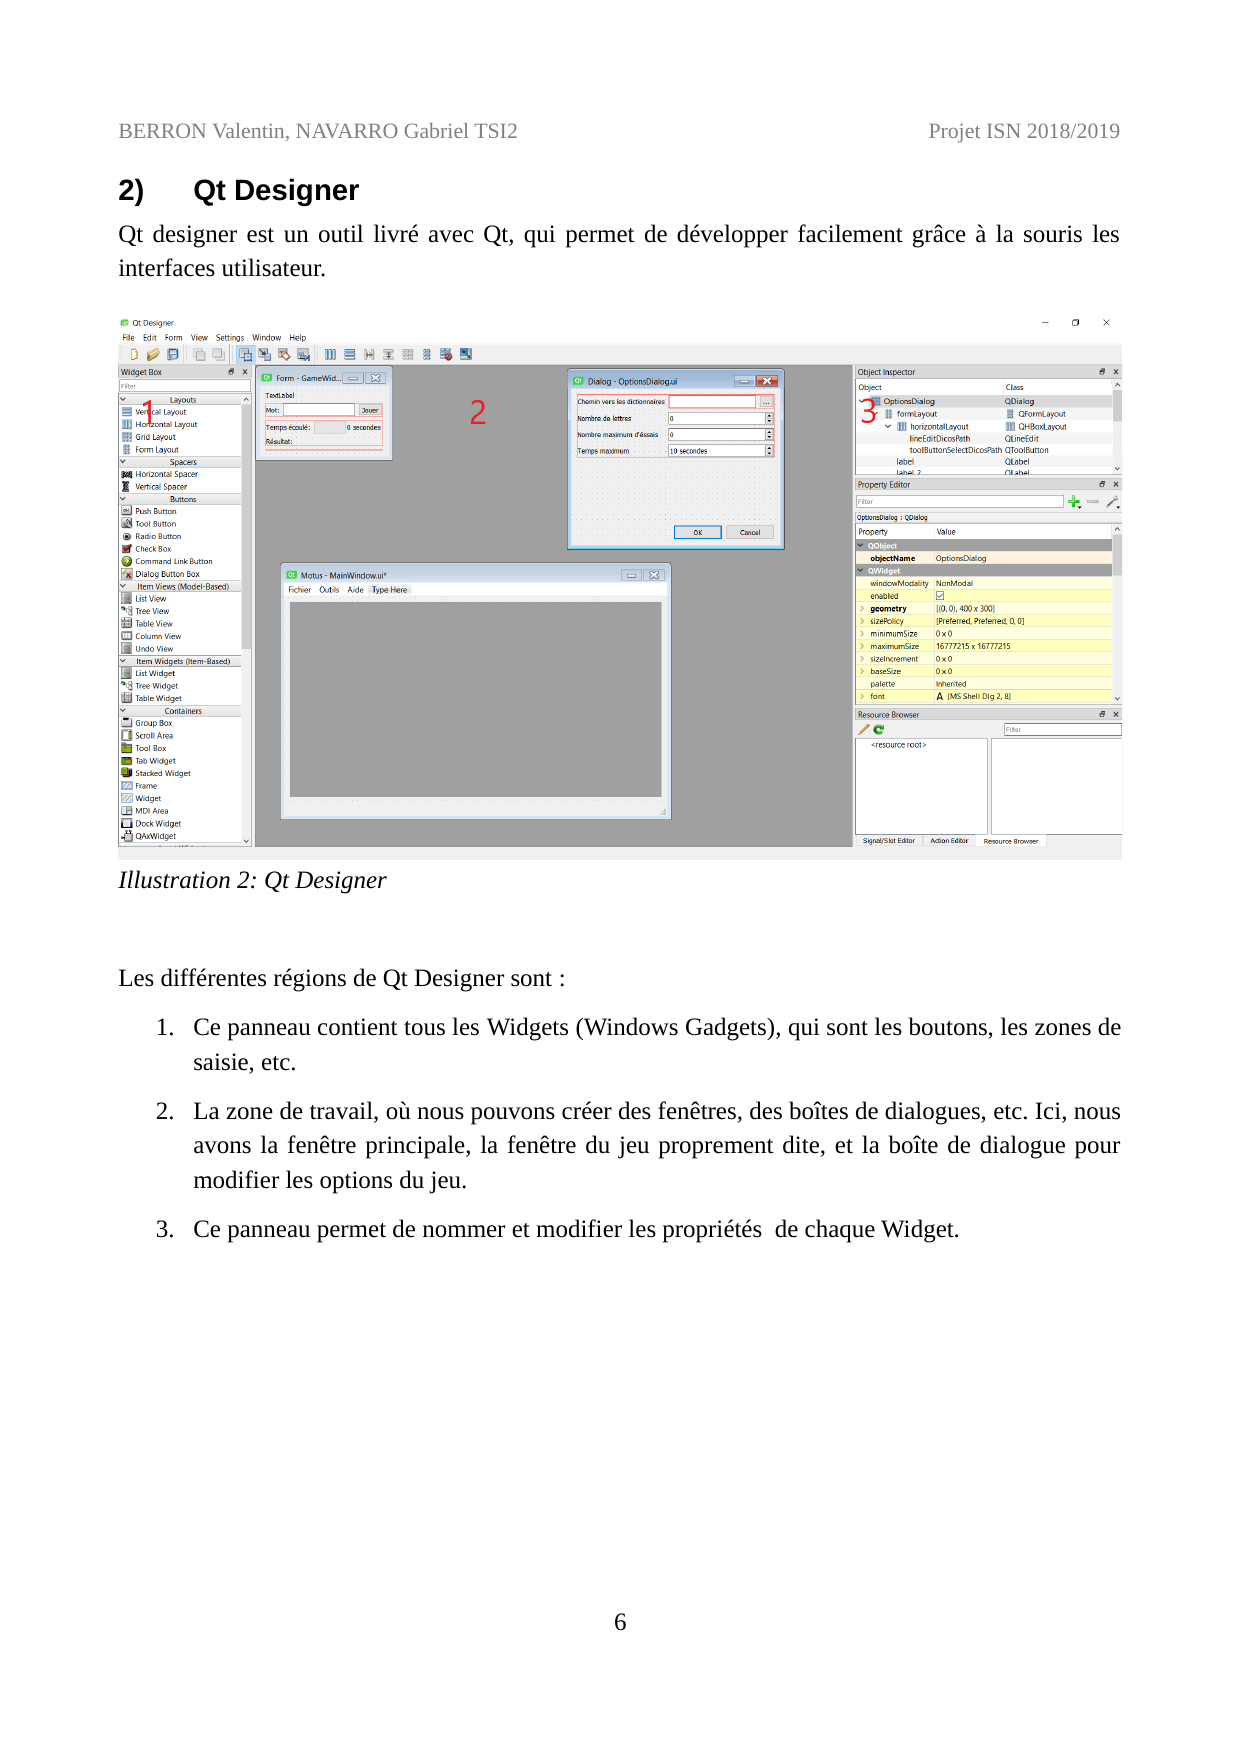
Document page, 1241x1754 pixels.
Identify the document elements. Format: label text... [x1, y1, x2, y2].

list Ce panneau contient tous les Widgets (Windows Gadgets), qui sont les boutons, les zones de saisie, etc. [156, 1012, 1122, 1076]
list La zone de travail, où nous pouvons créer des fenêtres, des boîtes de dialogues, etc. Ici, nous avons la fenêtre principale, la fenêtre du jeu proprement dite, et la boîte de dialogue pour modifier les options du jeu. [156, 1096, 1122, 1194]
text Les différentes régions de Qt Designer sont : [118, 963, 1122, 992]
text Illustration 2: Qt Designer [118, 860, 1122, 894]
text Qt designer est un outil livré avec Qt, qui permet de développer facilement grâce à la souris les interfaces utilisateur. [118, 219, 1122, 282]
subtitle Qt Designer [118, 173, 1122, 207]
list Ce panneau permet de nommer et modifier les propriétés de chaque Widget. [156, 1214, 1122, 1243]
picture [118, 315, 1123, 860]
